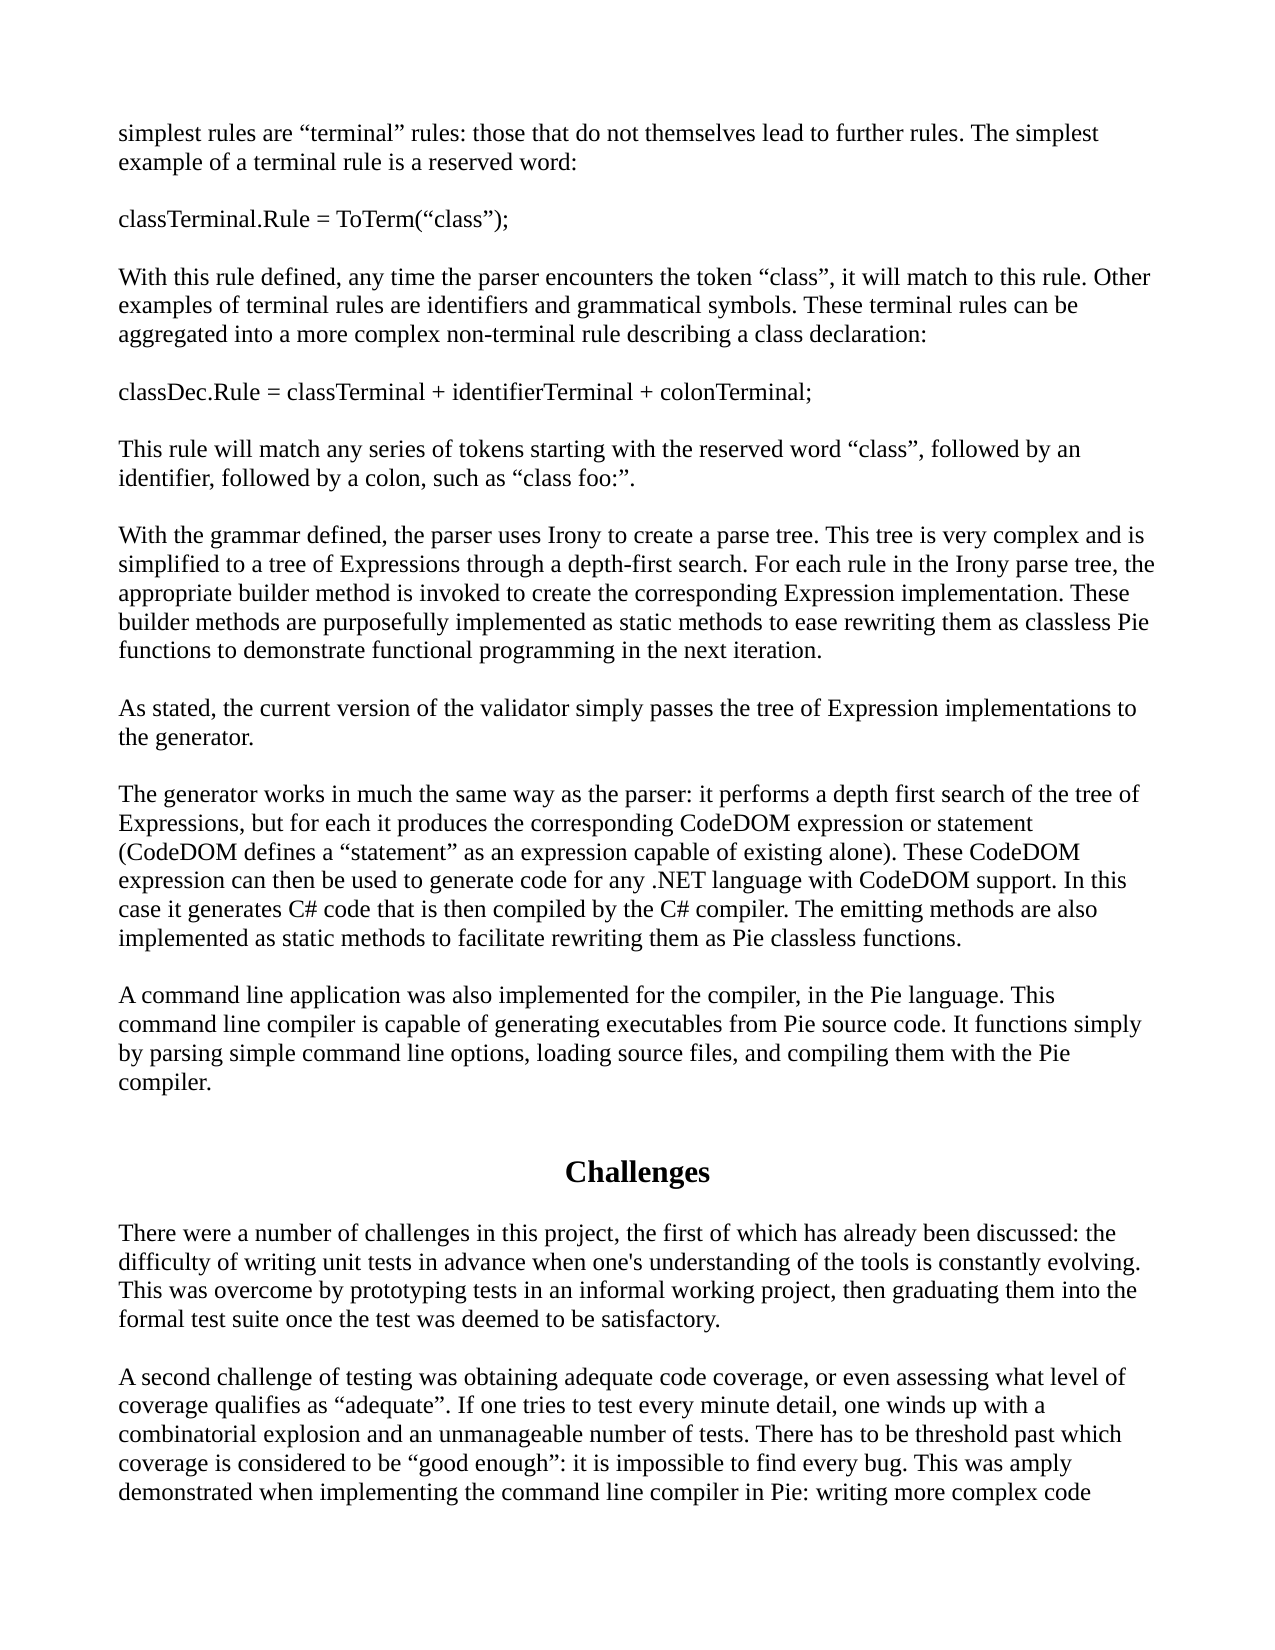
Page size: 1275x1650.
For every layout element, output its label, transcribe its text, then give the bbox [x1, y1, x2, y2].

text With this rule defined, any time the parser encounters the token “class”, it will match to this rule. Other examples of terminal rules are identifiers and grammatical symbols. These terminal rules can be aggregated into a more complex non-terminal rule describing a class declaration: [118, 262, 1157, 348]
text classTerminal.Rule = ToTerm(“class”); [118, 204, 1157, 233]
text The generator works in much the same way as the parser: it performs a depth first search of the tree of Expressions, but for each it produces the corresponding CodeDOM expression or statement (CodeDOM defines a “statement” as an expression capable of existing alone). These CodeDOM expression can then be used to generate code for any .NET language with CodeDOM support. In this case it generates C# code that is then compiled by the C# compiler. The emitting methods are also implemented as static methods to facilitate rewriting them as Pie classless functions. [118, 779, 1157, 952]
text A command line application was also implemented for the compiler, in the Pie language. This command line compiler is capable of generating executables from Pie source code. It functions simply by parsing simple command line options, loading source files, and compiling them with the Pie compiler. [118, 981, 1157, 1096]
text There were a number of challenges in this project, the first of which has already been discussed: the difficulty of writing unit tests in advance when one's understanding of the tools is constantly evolving. This was overcome by prototyping tests in an informal working project, then graduating them into the formal test suite once the test was deemed to be satisfactory. [118, 1218, 1157, 1333]
text simplest rules are “terminal” rules: those that do not themselves lead to further rules. The simplest example of a terminal rule is a reserved word: [118, 118, 1157, 176]
text classDec.Rule = classTerminal + identifierTerminal + colonTerminal; [118, 377, 1157, 406]
text With the grammar defined, the parser uses Irony to create a parse tree. This tree is very complex and is simplified to a tree of Expressions through a depth-first search. For each rule in the Irony parse tree, the appropriate builder method is invoked to create the corresponding Expression implementation. These builder methods are purposefully implemented as static methods to ease rewriting them as classless Pie functions to demonstrate functional programming in the next iteration. [118, 521, 1157, 664]
text As stated, the current version of the validator simply passes the tree of Expression implementations to the generator. [118, 693, 1157, 751]
text A second challenge of testing was obtaining adequate code coverage, or even assessing what level of coverage qualifies as “adequate”. If one tries to test every minute detail, one winds up with a combinatorial explosion and an unmanageable number of tests. There has to be threshold past which coverage is considered to be “good enough”: it is impossible to find every bug. This was amply demonstrated when implementing the command line compiler in Pie: writing more complex code [118, 1362, 1157, 1505]
text Challenges [118, 1153, 1157, 1189]
text This rule will match any series of tokens starting with the reserved word “class”, followed by an identifier, followed by a colon, such as “class foo:”. [118, 434, 1157, 492]
